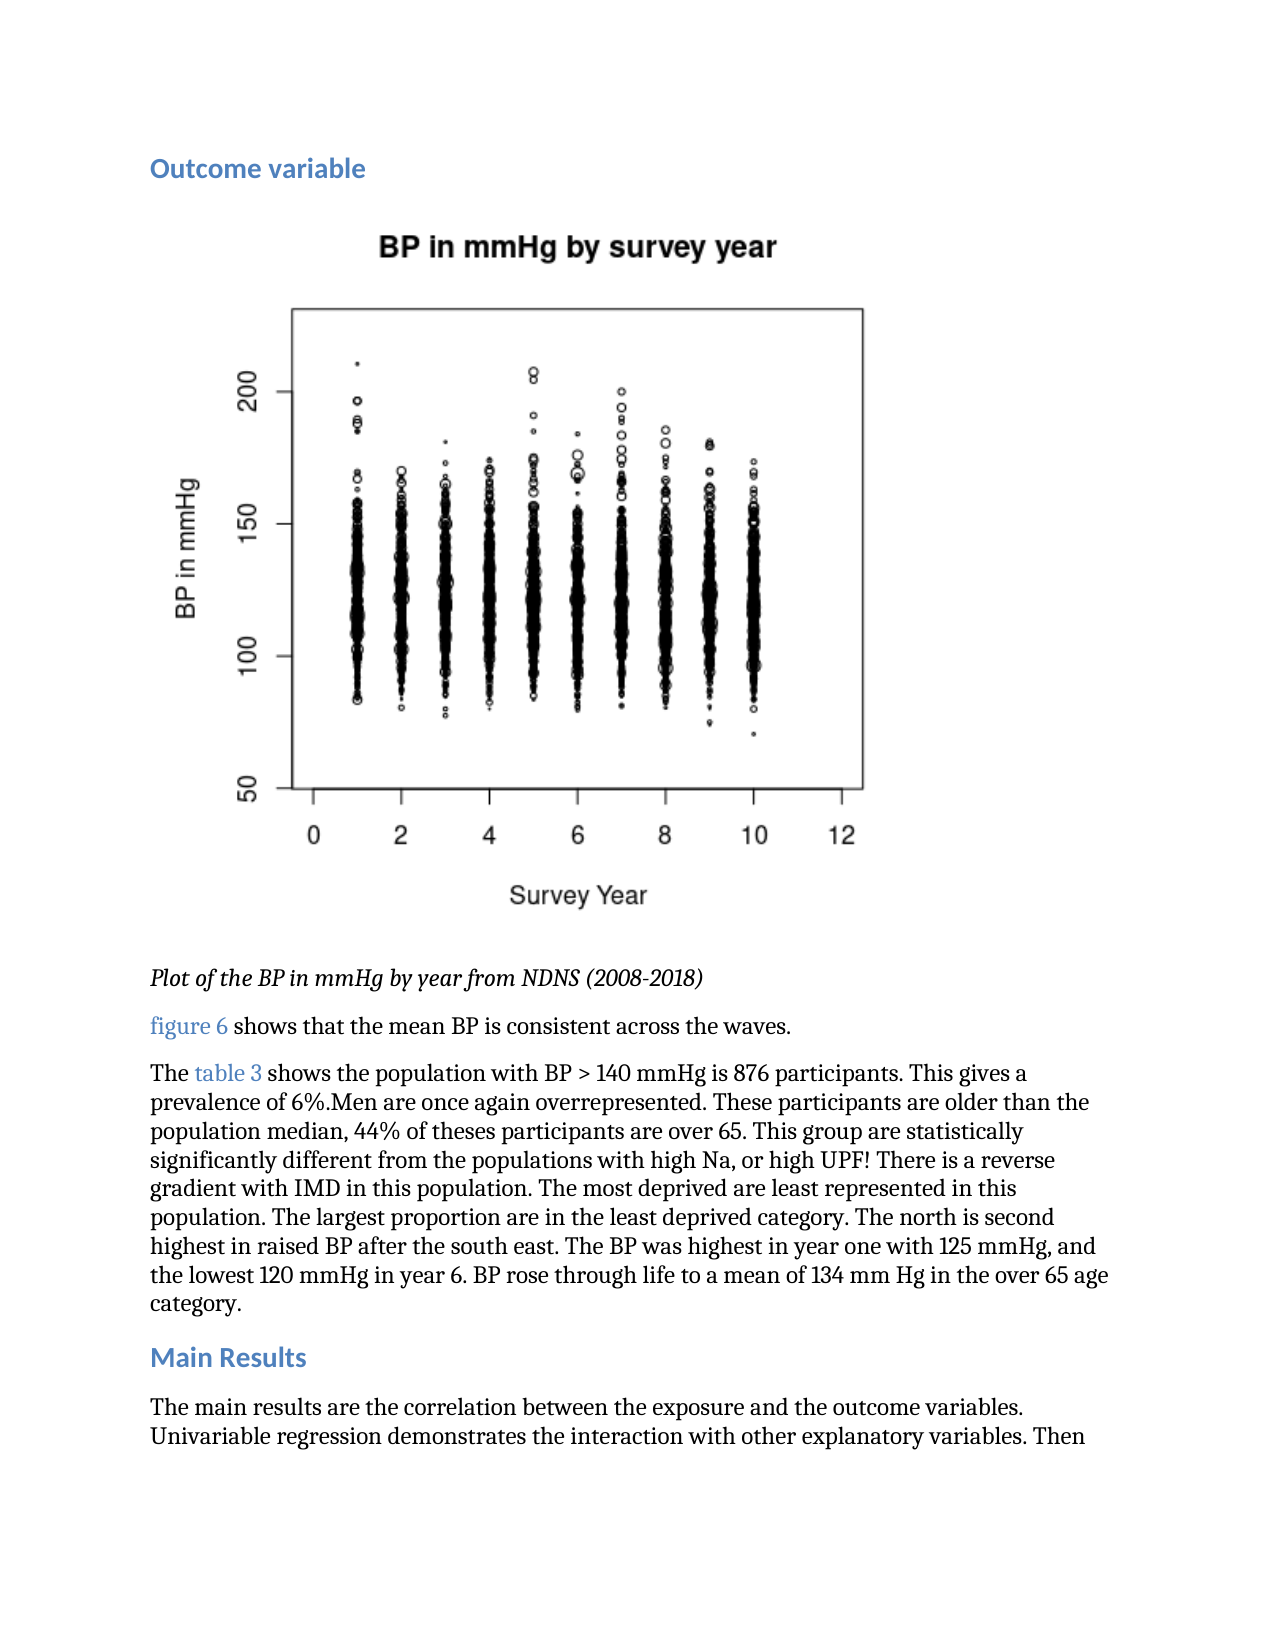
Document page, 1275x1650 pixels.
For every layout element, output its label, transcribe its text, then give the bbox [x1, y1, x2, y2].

text Plot of the BP in mmHg by year from NDNS (2008-2018) [150, 964, 1125, 993]
text figure 6 shows that the mean BP is consistent across the waves. [150, 1012, 1125, 1041]
text The table 3 shows the population with BP > 140 mmHg is 876 participants. This gives a prevalence of 6%.Men are once again overrepresented. These participants are older than the population median, 44% of theses participants are over 65. This group are statistically significantly different from the populations with high Na, or high UPF! There is a reverse gradient with IMD in this population. The most deprived are least represented in this population. The largest proportion are in the least deprived category. The north is second highest in raised BP after the south east. The BP was highest in year one with 125 mmHg, and the lowest 120 mmHg in year 6. BP rose through life to a mean of 134 mm Hg in the over 65 age category. [150, 1059, 1125, 1318]
subtitle Outcome variable [150, 150, 1125, 186]
text The main results are the correlation between the exposure and the outcome variables. Univariable regression demonstrates the interaction with other explanatory variables. Then [150, 1393, 1125, 1451]
picture [168, 185, 927, 944]
subtitle Main Results [150, 1339, 1125, 1374]
